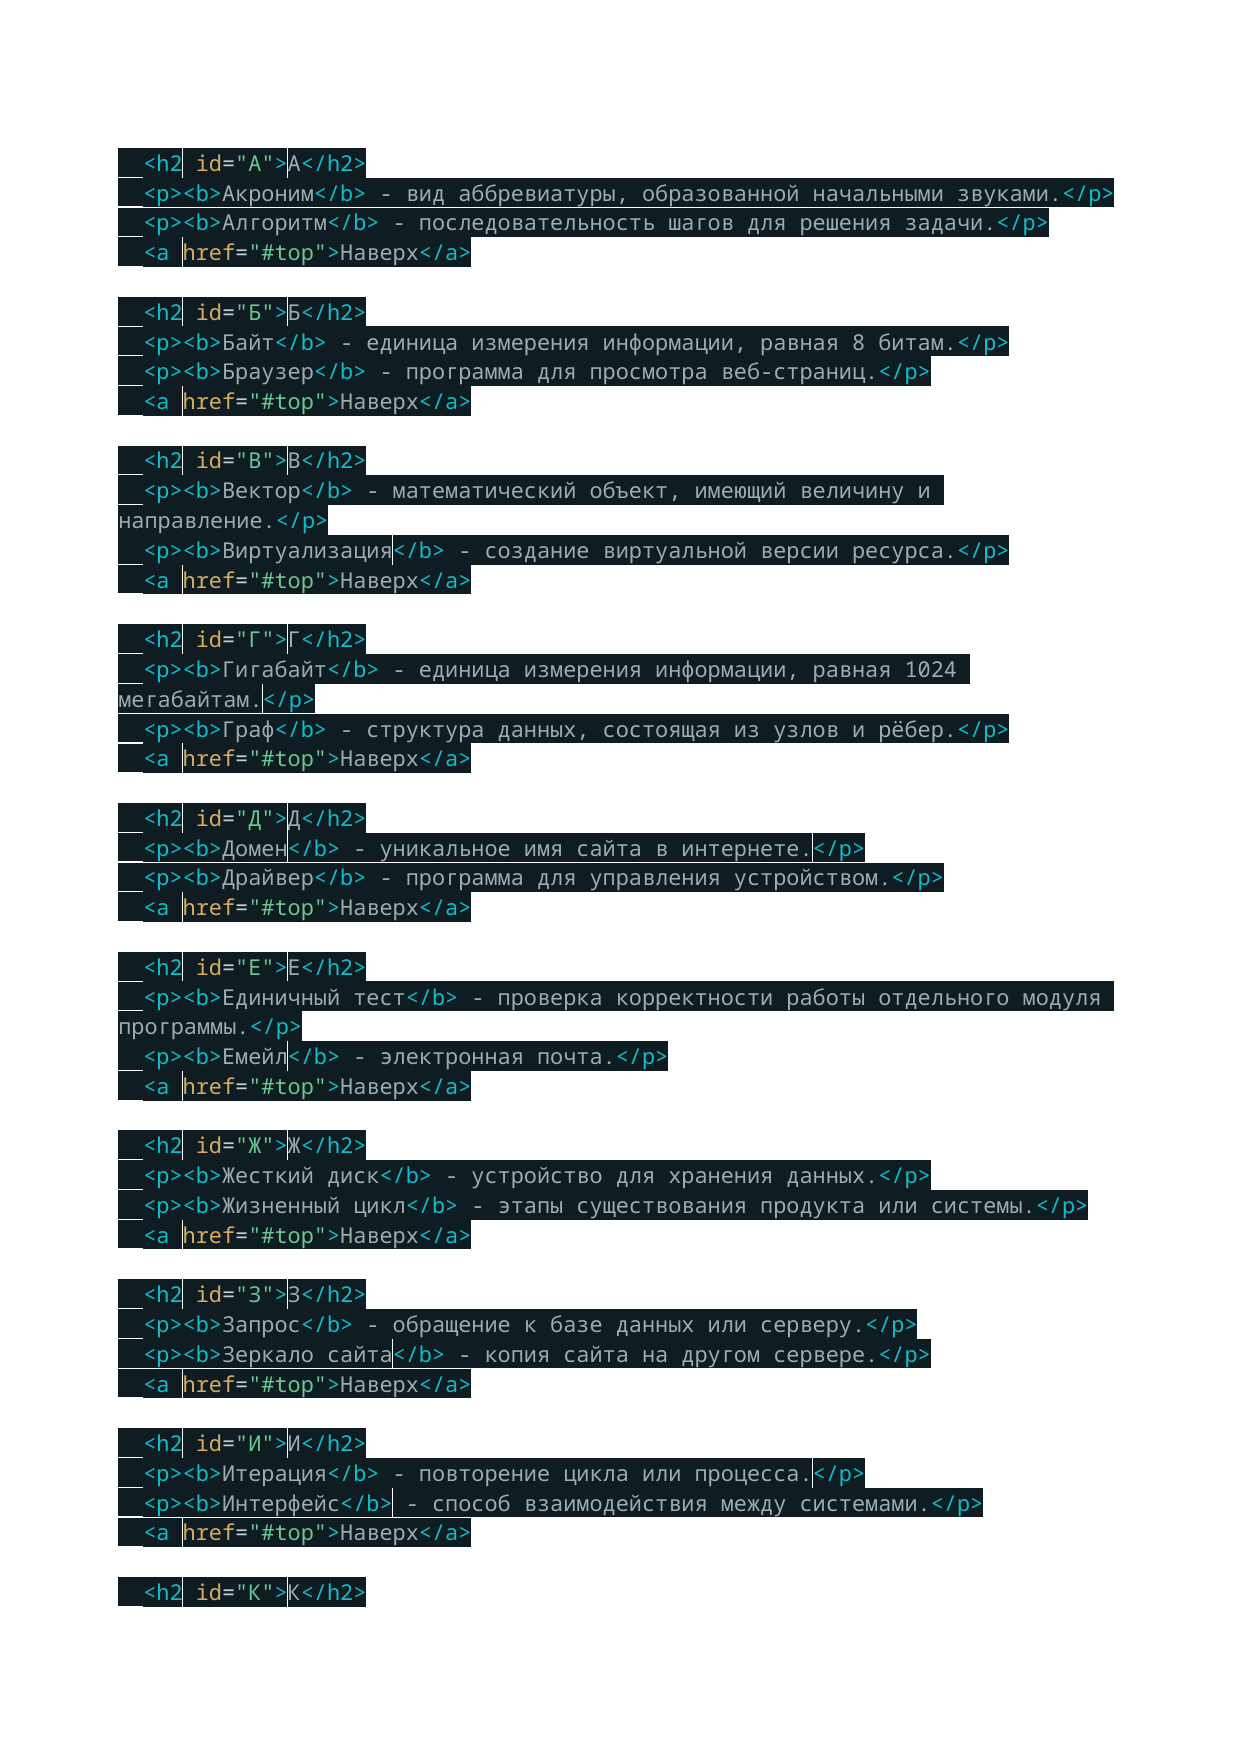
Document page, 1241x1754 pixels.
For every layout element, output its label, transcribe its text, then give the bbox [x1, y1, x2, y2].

text <p><b>Домен</b> - уникальное имя сайта в интернете.</p> [118, 833, 1122, 862]
text <a href="#top">Наверх</a> [118, 237, 1122, 267]
text <p><b>Драйвер</b> - программа для управления устройством.</p> [118, 862, 1122, 892]
text <a href="#top">Наверх</a> [118, 1368, 1122, 1398]
text <h2 id="Г">Г</h2> [118, 624, 1122, 654]
text <p><b>Акроним</b> - вид аббревиатуры, образованной начальными звуками.</p> [118, 178, 1122, 207]
text <p><b>Гигабайт</b> - единица измерения информации, равная 1024 мегабайтам.</p> [118, 654, 1122, 713]
text <h2 id="Ж">Ж</h2> [118, 1130, 1122, 1160]
text <h2 id="Б">Б</h2> [118, 297, 1122, 326]
text <h2 id="К">К</h2> [118, 1577, 1122, 1607]
text <h2 id="A">A</h2> [118, 148, 1122, 178]
text <p><b>Интерфейс</b> - способ взаимодействия между системами.</p> [118, 1488, 1122, 1517]
text <h2 id="И">И</h2> [118, 1428, 1122, 1458]
text <p><b>Жизненный цикл</b> - этапы существования продукта или системы.</p> [118, 1190, 1122, 1220]
text <h2 id="З">З</h2> [118, 1279, 1122, 1309]
text <h2 id="Е">Е</h2> [118, 952, 1122, 981]
text <a href="#top">Наверх</a> [118, 565, 1122, 594]
text <p><b>Жесткий диск</b> - устройство для хранения данных.</p> [118, 1160, 1122, 1190]
text <p><b>Браузер</b> - программа для просмотра веб-страниц.</p> [118, 356, 1122, 386]
text <p><b>Итерация</b> - повторение цикла или процесса.</p> [118, 1458, 1122, 1488]
text <p><b>Граф</b> - структура данных, состоящая из узлов и рёбер.</p> [118, 713, 1122, 743]
text <a href="#top">Наверх</a> [118, 1071, 1122, 1101]
text <a href="#top">Наверх</a> [118, 1517, 1122, 1547]
text <p><b>Зеркало сайта</b> - копия сайта на другом сервере.</p> [118, 1339, 1122, 1368]
text <p><b>Алгоритм</b> - последовательность шагов для решения задачи.</p> [118, 207, 1122, 237]
text <p><b>Вектор</b> - математический объект, имеющий величину и направление.</p> [118, 475, 1122, 535]
text <h2 id="Д">Д</h2> [118, 803, 1122, 833]
text <p><b>Емейл</b> - электронная почта.</p> [118, 1041, 1122, 1071]
text <p><b>Байт</b> - единица измерения информации, равная 8 битам.</p> [118, 326, 1122, 356]
text <a href="#top">Наверх</a> [118, 892, 1122, 922]
text <p><b>Виртуализация</b> - создание виртуальной версии ресурса.</p> [118, 535, 1122, 565]
text <p><b>Единичный тест</b> - проверка корректности работы отдельного модуля программы.</p> [118, 981, 1122, 1041]
text <a href="#top">Наверх</a> [118, 386, 1122, 416]
text <h2 id="В">В</h2> [118, 446, 1122, 475]
text <p><b>Запрос</b> - обращение к базе данных или серверу.</p> [118, 1309, 1122, 1339]
text <a href="#top">Наверх</a> [118, 743, 1122, 773]
text <a href="#top">Наверх</a> [118, 1220, 1122, 1249]
